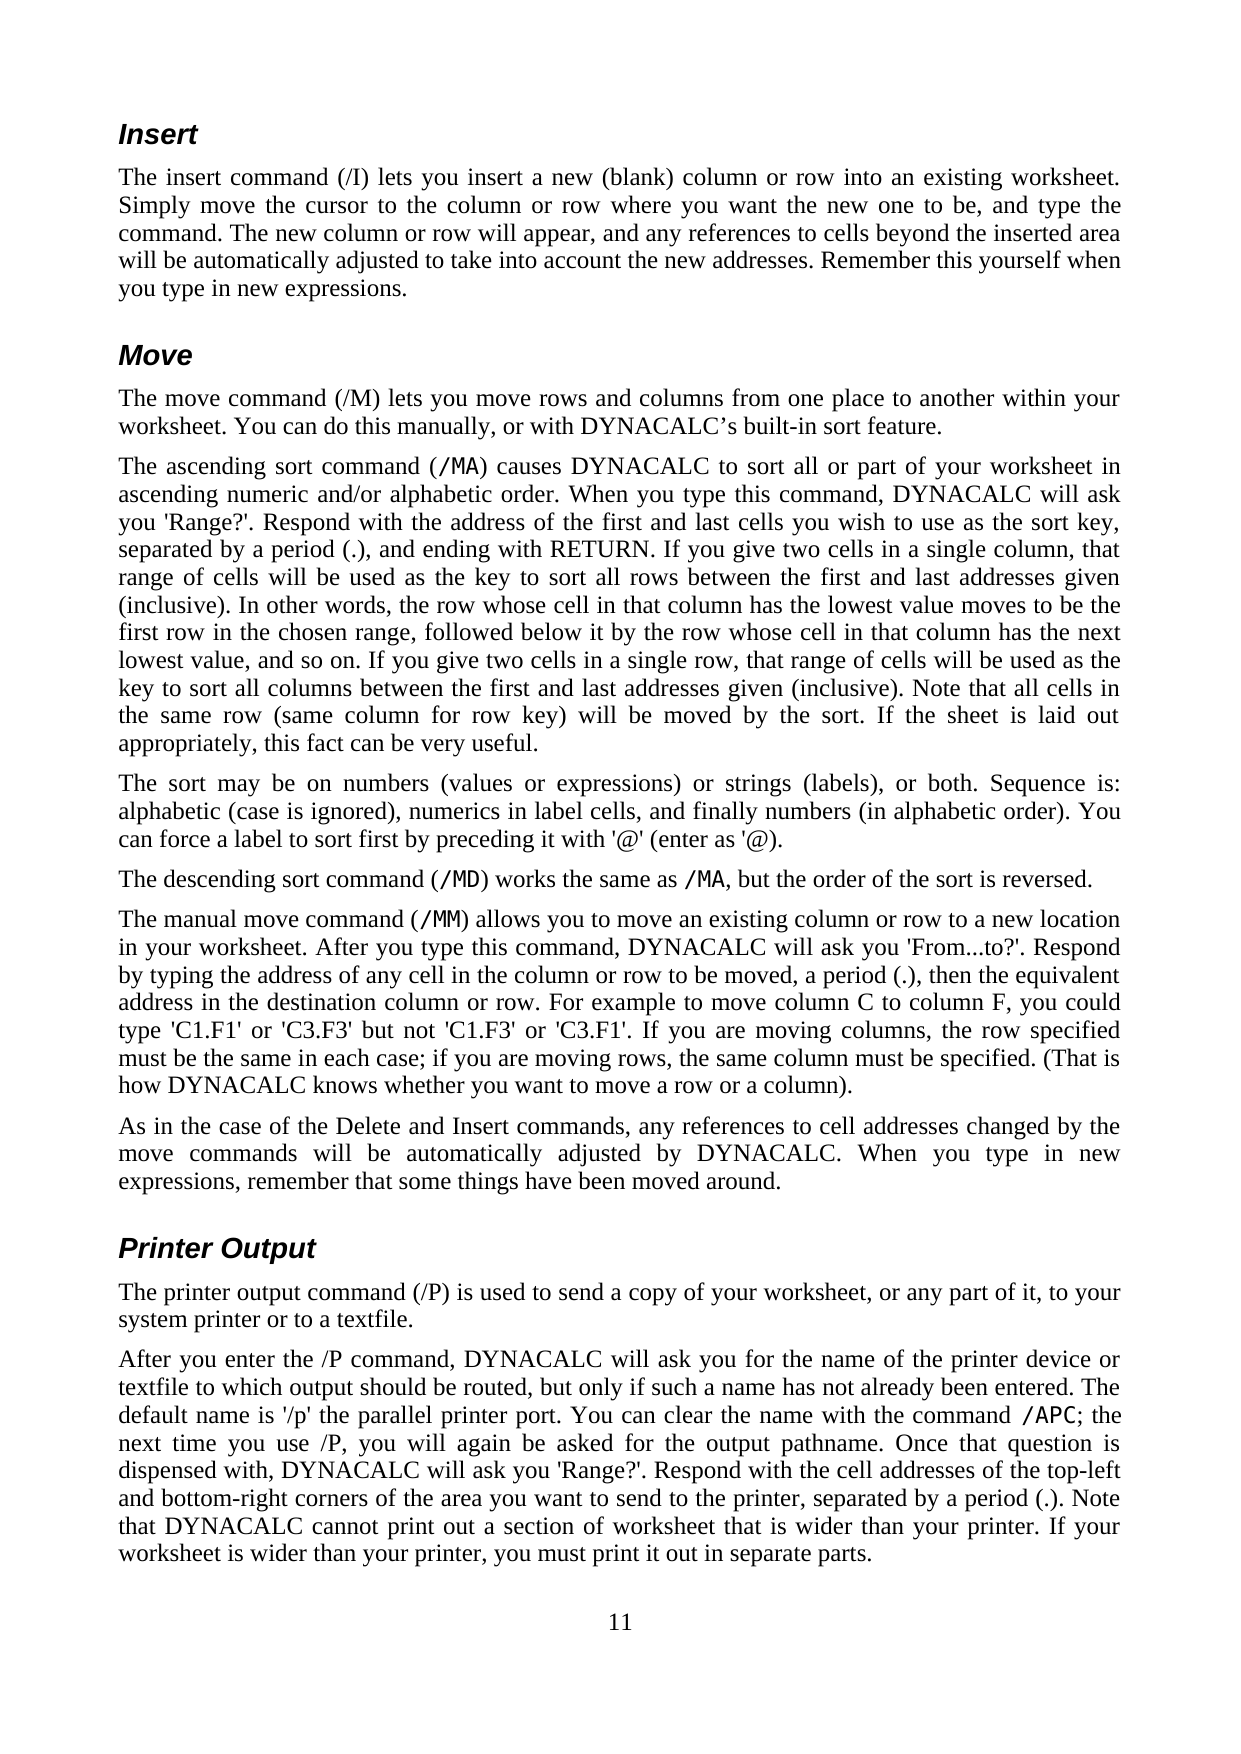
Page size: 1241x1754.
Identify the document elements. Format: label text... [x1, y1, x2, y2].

text The manual move command (/MM) allows you to move an existing column or row to a new location in your worksheet. After you type this command, DYNACALC will ask you 'From...to?'. Respond by typing the address of any cell in the column or row to be moved, a period (.), then the equivalent address in the destination column or row. For example to move column C to column F, you could type 'C1.F1' or 'C3.F3' but not 'C1.F3' or 'C3.F1'. If you are moving columns, the row specified must be the same in each case; if you are moving rows, the same column must be specified. (That is how DYNACALC knows whether you want to move a row or a column). [118, 905, 1122, 1099]
text As in the case of the Delete and Insert commands, any references to cell addresses changed by the move commands will be automatically adjusted by DYNACALC. When you type in new expressions, remember that some things have been moved around. [118, 1112, 1122, 1195]
subtitle Move [118, 339, 1122, 372]
subtitle Insert [118, 118, 1122, 151]
text After you enter the /P command, DYNACALC will ask you for the name of the printer device or textfile to which output should be routed, but only if such a name has not already been entered. The default name is '/p' the parallel printer port. You can clear the name with the command /APC; the next time you use /P, you will again be asked for the output pathname. Once that question is dispensed with, DYNACALC will ask you 'Range?'. Respond with the cell addresses of the top-left and bottom-right corners of the area you want to send to the printer, separated by a period (.). Note that DYNACALC cannot print out a section of worksheet that is wider than your printer. If your worksheet is wider than your printer, you must print it out in separate parts. [118, 1346, 1122, 1567]
text The ascending sort command (/MA) causes DYNACALC to sort all or part of your worksheet in ascending numeric and/or alphabetic order. When you type this command, DYNACALC will ask you 'Range?'. Respond with the address of the first and last cells you wish to use as the sort key, separated by a period (.), and ending with RETURN. If you give two cells in a single column, that range of cells will be used as the key to sort all rows between the first and last addresses given (inclusive). In other words, the row whose cell in that column has the lowest value moves to be the first row in the chosen range, followed below it by the row whose cell in that column has the next lowest value, and so on. If you give two cells in a single row, that range of cells will be used as the key to sort all columns between the first and last addresses given (inclusive). Note that all cells in the same row (same column for row key) will be moved by the sort. If the sheet is laid out appropriately, this fact can be very useful. [118, 452, 1122, 757]
subtitle Printer Output [118, 1232, 1122, 1265]
text The move command (/M) lets you move rows and columns from one place to another within your worksheet. You can do this manually, or with DYNACALC’s built-in sort feature. [118, 384, 1122, 440]
text The sort may be on numbers (values or expressions) or strings (labels), or both. Sequence is: alphabetic (case is ignored), numerics in label cells, and finally numbers (in alphabetic order). You can force a label to sort first by preceding it with '@' (enter as '@). [118, 769, 1122, 853]
text The insert command (/I) lets you insert a new (blank) column or row into an existing worksheet. Simply move the cursor to the column or row where you want the new one to be, and type the command. The new column or row will appear, and any references to cells beyond the inserted area will be automatically adjusted to take into account the new addresses. Remember this yourself when you type in new expressions. [118, 163, 1122, 302]
text The descending sort command (/MD) works the same as /MA, but the order of the sort is reversed. [118, 865, 1122, 893]
text The printer output command (/P) is used to send a copy of your worksheet, or any part of it, to your system printer or to a textfile. [118, 1278, 1122, 1333]
